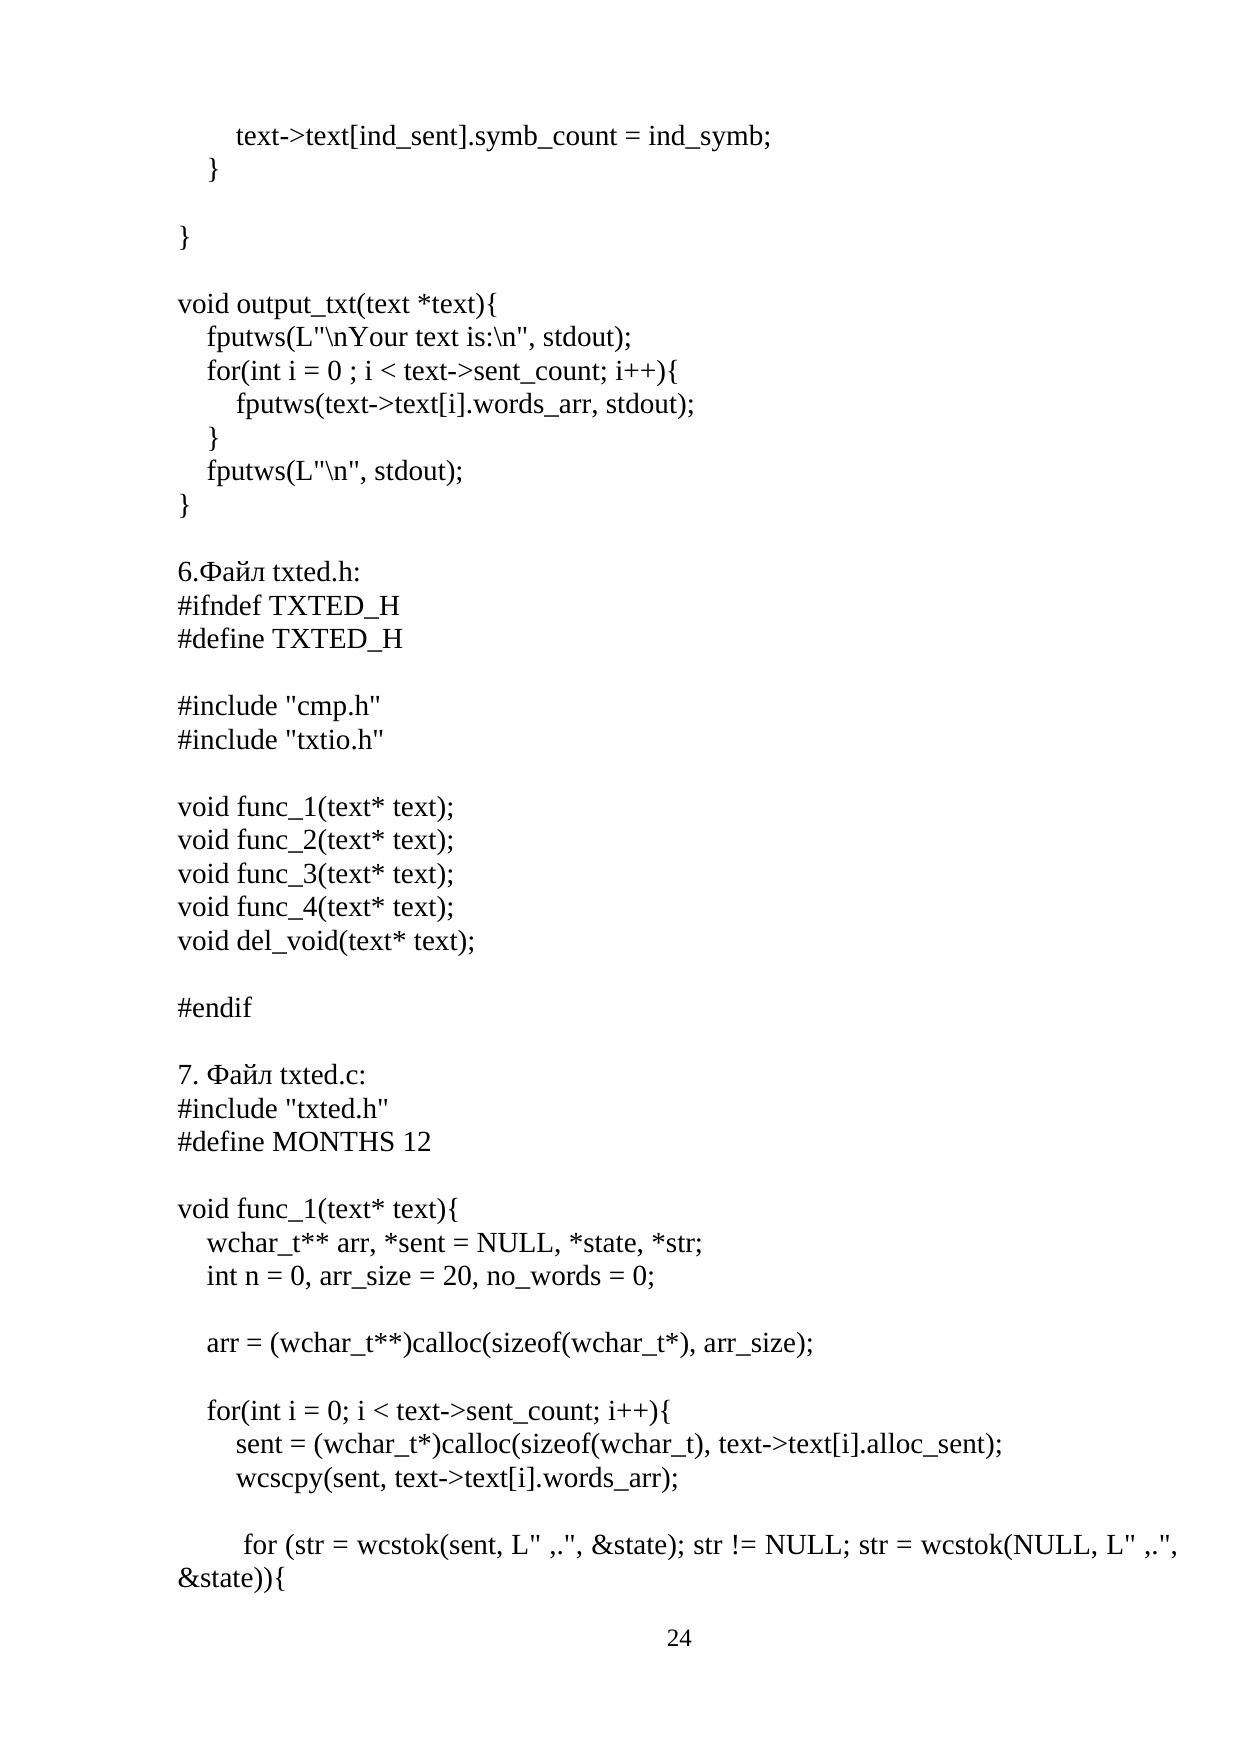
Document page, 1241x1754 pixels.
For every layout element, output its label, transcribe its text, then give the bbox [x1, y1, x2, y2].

text for(int i = 0; i < text->sent_count; i++){ [177, 1393, 1181, 1426]
text fputws(L"\n", stdout); [177, 453, 1181, 487]
text for(int i = 0 ; i < text->sent_count; i++){ [177, 353, 1181, 386]
text text->text[ind_sent].symb_count = ind_symb; [177, 118, 1181, 152]
text sent = (wchar_t*)calloc(sizeof(wchar_t), text->text[i].alloc_sent); [177, 1426, 1181, 1460]
text 7. Файл txted.c: [177, 1057, 1181, 1091]
text fputws(L"\nYour text is:\n", stdout); [177, 319, 1181, 353]
text void func_1(text* text){ [177, 1191, 1181, 1225]
text #define TXTED_H [177, 621, 1181, 655]
text int n = 0, arr_size = 20, no_words = 0; [177, 1258, 1181, 1292]
text wchar_t** arr, *sent = NULL, *state, *str; [177, 1225, 1181, 1258]
text void func_2(text* text); [177, 822, 1181, 856]
text void func_3(text* text); [177, 856, 1181, 889]
text arr = (wchar_t**)calloc(sizeof(wchar_t*), arr_size); [177, 1326, 1181, 1359]
text } [177, 219, 1181, 252]
text wcscpy(sent, text->text[i].words_arr); [177, 1460, 1181, 1493]
text 6.Файл txted.h: [177, 554, 1181, 588]
text #include "txted.h" [177, 1091, 1181, 1124]
text } [177, 487, 1181, 521]
text void func_4(text* text); [177, 889, 1181, 923]
text #endif [177, 990, 1181, 1024]
text void del_void(text* text); [177, 923, 1181, 957]
text #include "txtio.h" [177, 722, 1181, 755]
text void func_1(text* text); [177, 789, 1181, 822]
text } [177, 152, 1181, 185]
text #ifndef TXTED_H [177, 588, 1181, 621]
text for (str = wcstok(sent, L" ,.", &state); str != NULL; str = wcstok(NULL, L" ,.", &state)){ [177, 1527, 1181, 1594]
text #define MONTHS 12 [177, 1124, 1181, 1158]
text } [177, 420, 1181, 453]
text #include "cmp.h" [177, 688, 1181, 722]
text void output_txt(text *text){ [177, 286, 1181, 319]
text fputws(text->text[i].words_arr, stdout); [177, 386, 1181, 420]
